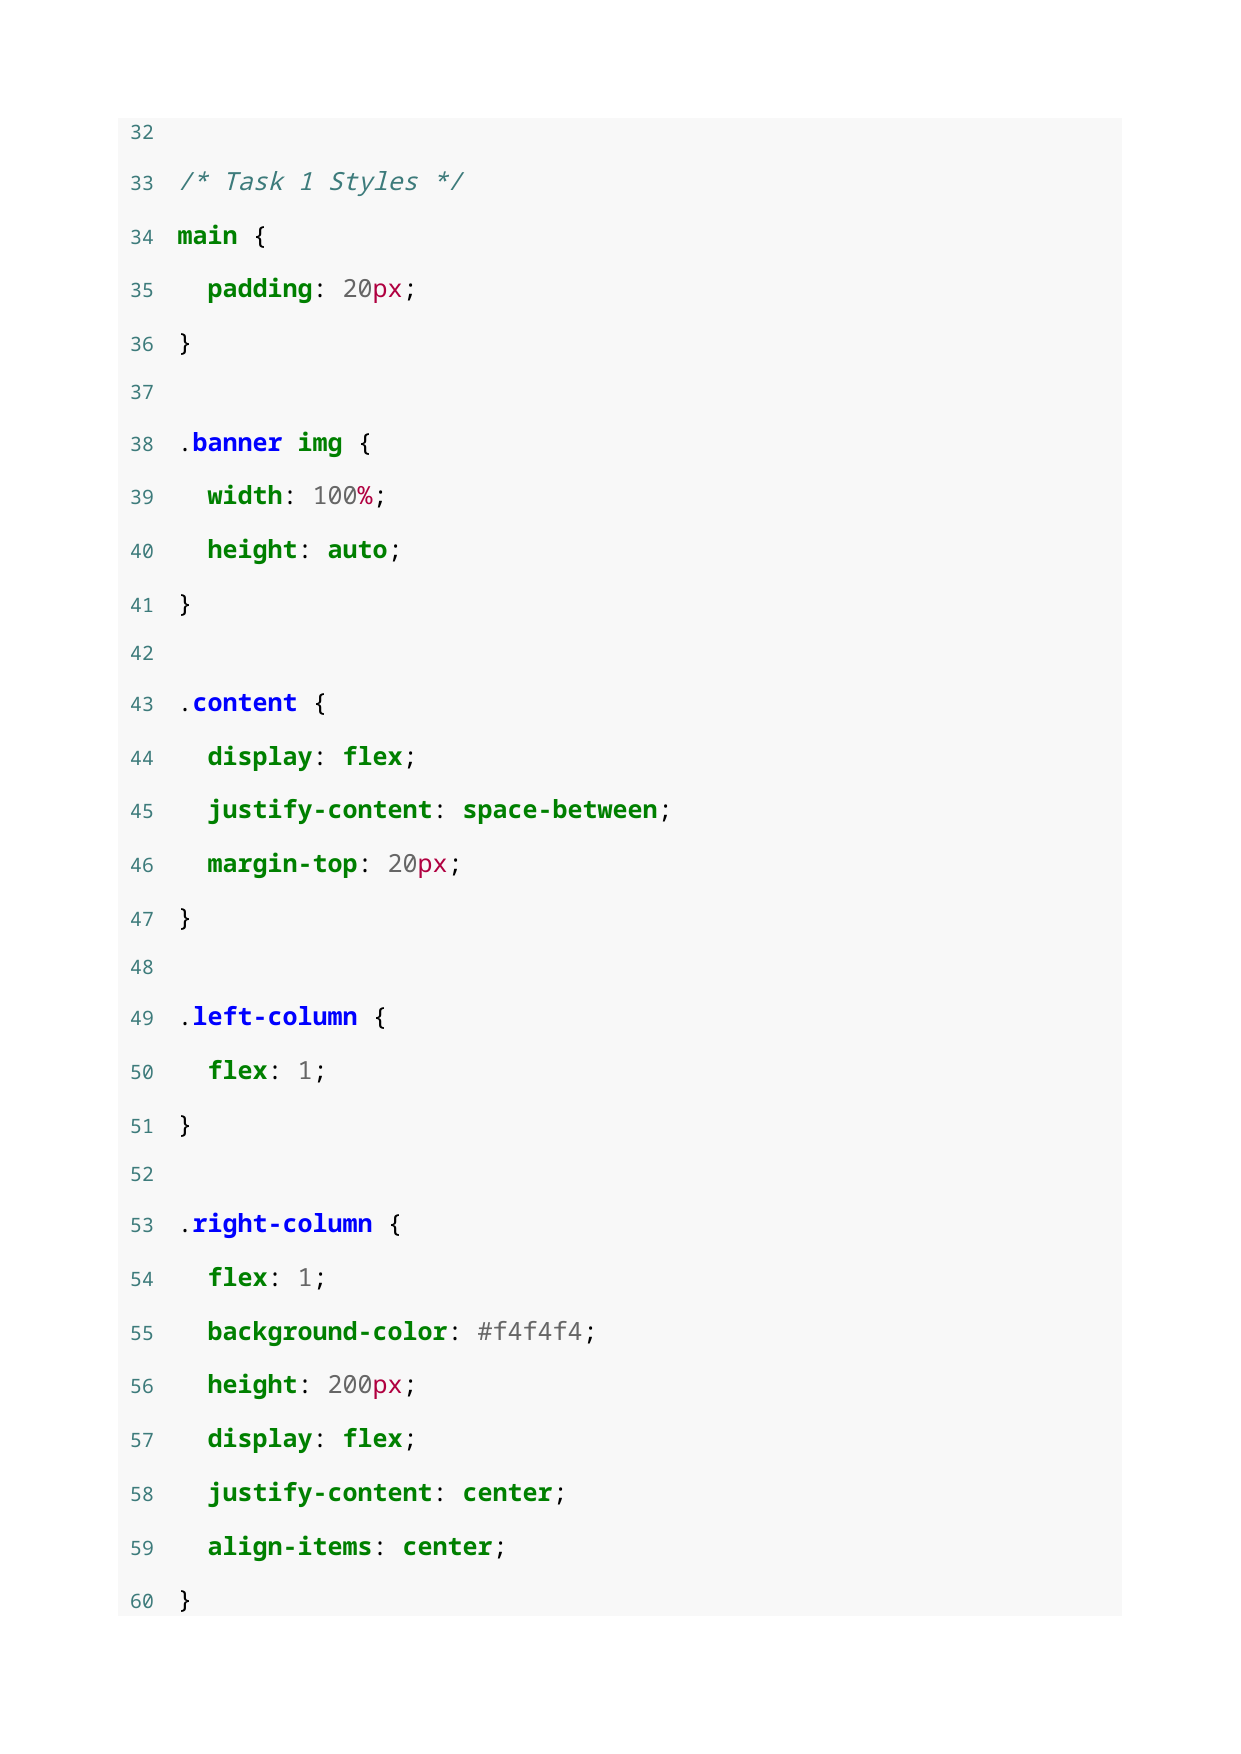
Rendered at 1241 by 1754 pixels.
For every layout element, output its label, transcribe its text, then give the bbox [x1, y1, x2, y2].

text 45 justify-content: space-between; [118, 792, 1122, 826]
text 36 } [118, 325, 1122, 359]
text 35 padding: 20px; [118, 271, 1122, 305]
text 34 main { [118, 217, 1122, 251]
text 55 background-color: #f4f4f4; [118, 1313, 1122, 1347]
text 60 } [118, 1582, 1122, 1616]
text 52 [118, 1160, 1122, 1187]
text 53 .right-column { [118, 1206, 1122, 1240]
text 56 height: 200px; [118, 1367, 1122, 1401]
text 37 [118, 379, 1122, 406]
text 38 .banner img { [118, 424, 1122, 458]
text 40 height: auto; [118, 532, 1122, 566]
text 33 /* Task 1 Styles */ [118, 164, 1122, 198]
text 51 } [118, 1106, 1122, 1141]
text 46 margin-top: 20px; [118, 846, 1122, 880]
text 48 [118, 953, 1122, 980]
text 39 width: 100%; [118, 478, 1122, 512]
text 57 display: flex; [118, 1421, 1122, 1455]
text 47 } [118, 900, 1122, 934]
text 32 [118, 118, 1122, 145]
text 43 .content { [118, 685, 1122, 719]
text 50 flex: 1; [118, 1053, 1122, 1087]
text 59 align-items: center; [118, 1528, 1122, 1562]
text 49 .left-column { [118, 999, 1122, 1033]
text 54 flex: 1; [118, 1259, 1122, 1293]
text 44 display: flex; [118, 738, 1122, 772]
text 41 } [118, 585, 1122, 619]
text 42 [118, 639, 1122, 666]
text 58 justify-content: center; [118, 1474, 1122, 1508]
